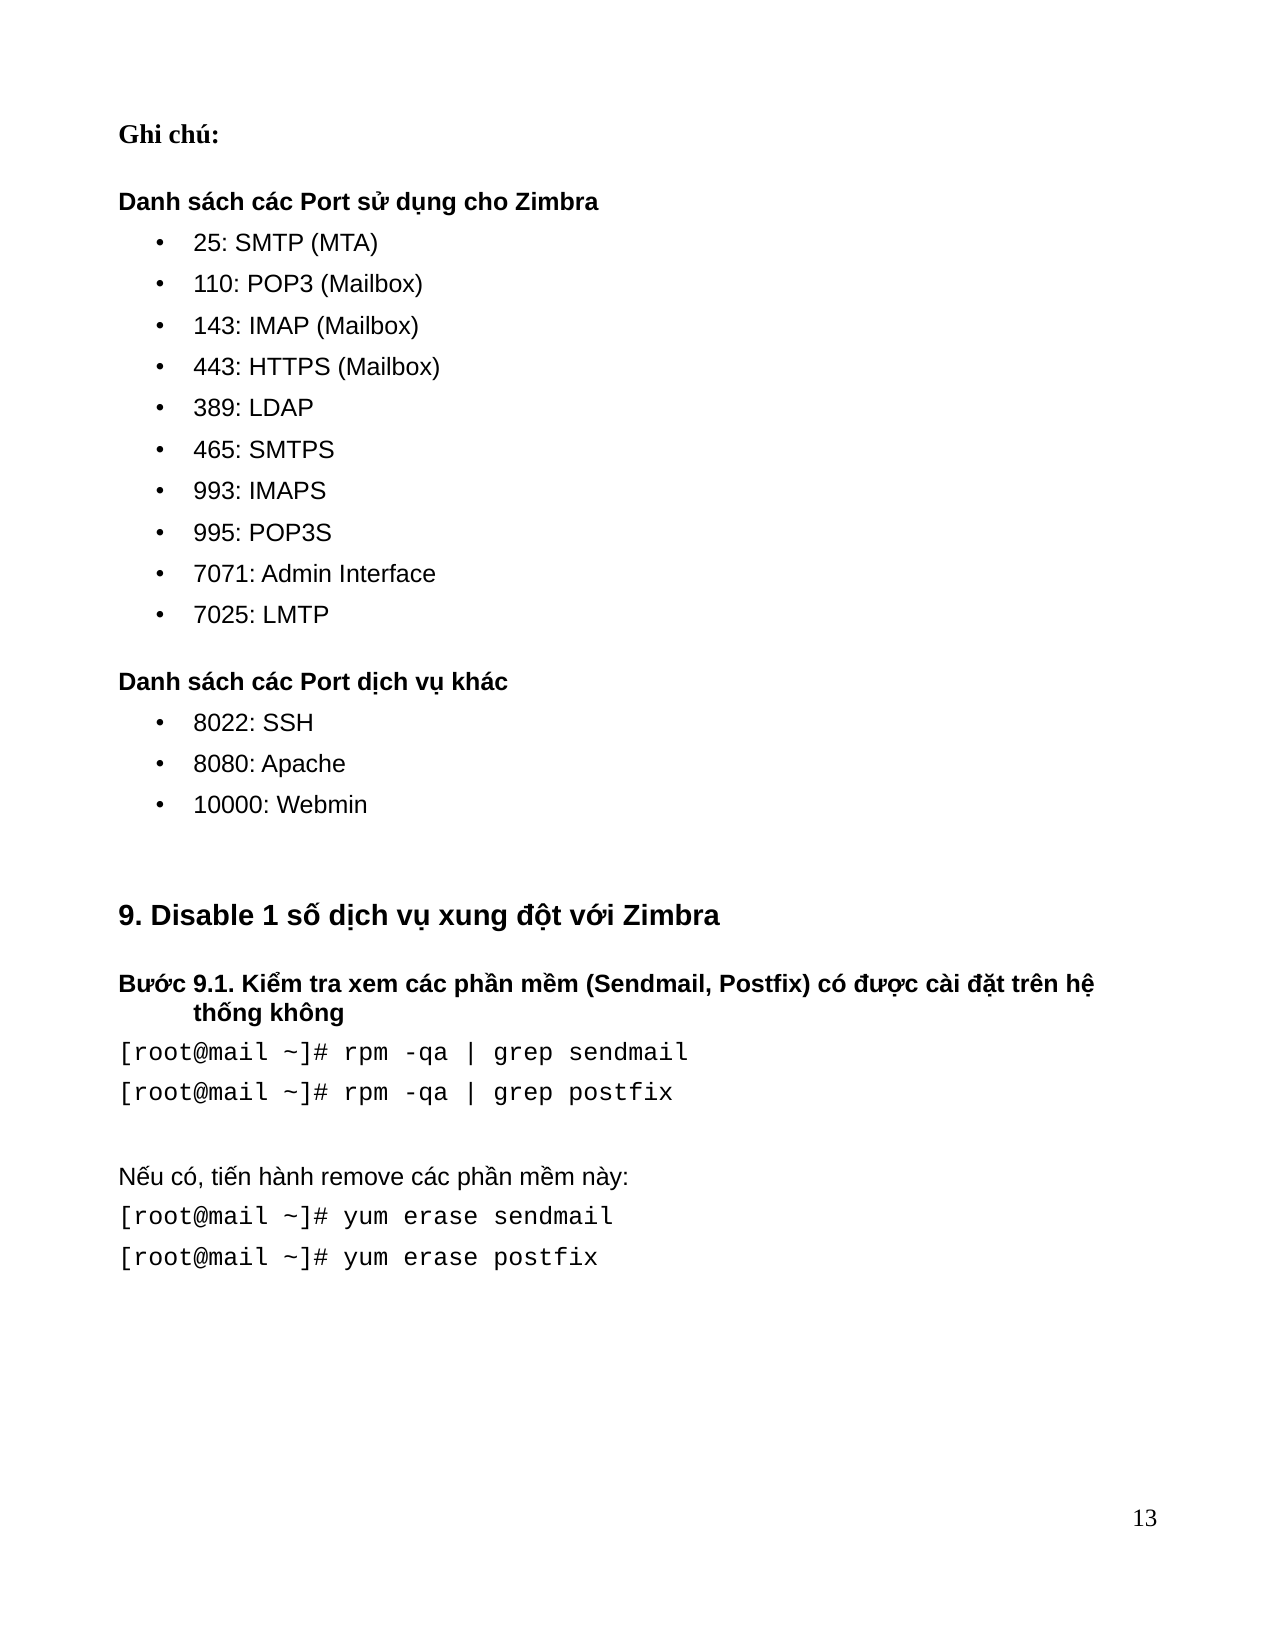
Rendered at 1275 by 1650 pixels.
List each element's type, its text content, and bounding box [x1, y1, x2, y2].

list 993: IMAPS [156, 476, 1157, 505]
subtitle 9. Disable 1 số dịch vụ xung đột với Zimbra [118, 898, 1157, 932]
list 465: SMTPS [156, 435, 1157, 464]
list 389: LDAP [156, 393, 1157, 422]
subtitle Danh sách các Port dịch vụ khác [118, 667, 1157, 695]
text [root@mail ~]# yum erase sendmail [118, 1203, 1157, 1232]
subtitle Danh sách các Port sử dụng cho Zimbra [118, 187, 1157, 216]
text [root@mail ~]# yum erase postfix [118, 1244, 1157, 1272]
list 443: HTTPS (Mailbox) [156, 352, 1157, 381]
text [root@mail ~]# rpm -qa | grep sendmail [118, 1039, 1157, 1067]
list 25: SMTP (MTA) [156, 228, 1157, 257]
text [root@mail ~]# rpm -qa | grep postfix [118, 1080, 1157, 1108]
text Ghi chú: [118, 118, 1157, 149]
list 143: IMAP (Mailbox) [156, 311, 1157, 339]
list 10000: Webmin [156, 791, 1157, 819]
list 995: POP3S [156, 517, 1157, 546]
list 7025: LMTP [156, 600, 1157, 629]
list 8022: SSH [156, 708, 1157, 737]
text Nếu có, tiến hành remove các phần mềm này: [118, 1162, 1157, 1191]
list 110: POP3 (Mailbox) [156, 269, 1157, 298]
list 7071: Admin Interface [156, 559, 1157, 588]
subtitle Bước 9.1. Kiểm tra xem các phần mềm (Sendmail, Postfix) có được cài đặt trên hệ thống không [118, 969, 1157, 1027]
list 8080: Apache [156, 749, 1157, 778]
